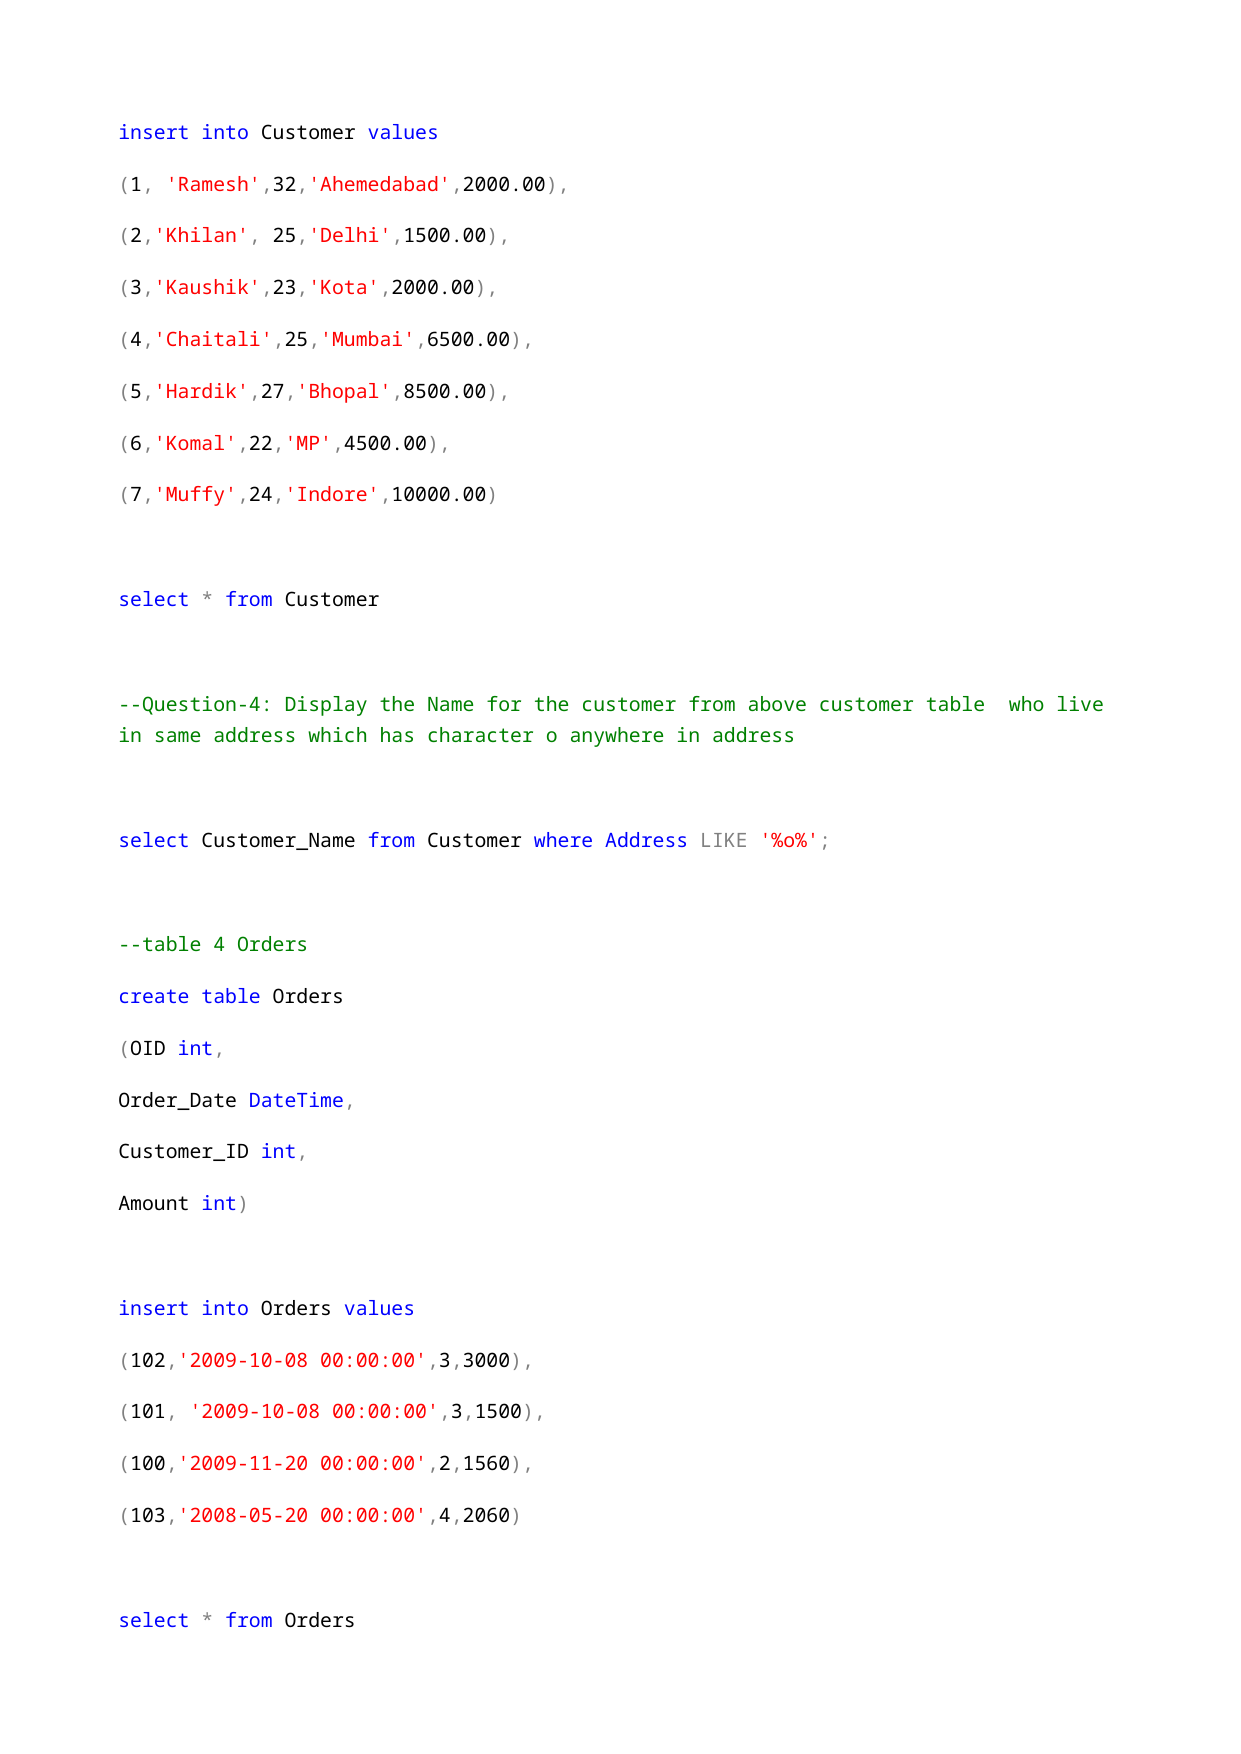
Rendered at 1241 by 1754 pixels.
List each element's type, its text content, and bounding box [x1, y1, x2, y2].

text Order_Date DateTime, [118, 1086, 1122, 1113]
text (7,'Muffy',24,'Indore',10000.00) [118, 481, 1122, 507]
text insert into Orders values [118, 1294, 1122, 1321]
text select * from Orders [118, 1606, 1122, 1633]
text insert into Customer values [118, 118, 1122, 145]
text (103,'2008-05-20 00:00:00',4,2060) [118, 1501, 1122, 1528]
text select Customer_Name from Customer where Address LIKE '%o%'; [118, 826, 1122, 853]
text (4,'Chaitali',25,'Mumbai',6500.00), [118, 325, 1122, 352]
text select * from Customer [118, 585, 1122, 612]
text create table Orders [118, 982, 1122, 1009]
text (OID int, [118, 1034, 1122, 1061]
text Amount int) [118, 1189, 1122, 1216]
text --table 4 Orders [118, 931, 1122, 958]
text (102,'2009-10-08 00:00:00',3,3000), [118, 1346, 1122, 1373]
text --Question-4: Display the Name for the customer from above customer table who live in same address which has character o anywhere in address [118, 690, 1122, 748]
text Customer_ID int, [118, 1138, 1122, 1165]
text (101, '2009-10-08 00:00:00',3,1500), [118, 1398, 1122, 1425]
text (100,'2009-11-20 00:00:00',2,1560), [118, 1449, 1122, 1477]
text (2,'Khilan', 25,'Delhi',1500.00), [118, 222, 1122, 249]
text (5,'Hardik',27,'Bhopal',8500.00), [118, 377, 1122, 404]
text (1, 'Ramesh',32,'Ahemedabad',2000.00), [118, 170, 1122, 197]
text (6,'Komal',22,'MP',4500.00), [118, 429, 1122, 456]
text (3,'Kaushik',23,'Kota',2000.00), [118, 273, 1122, 300]
